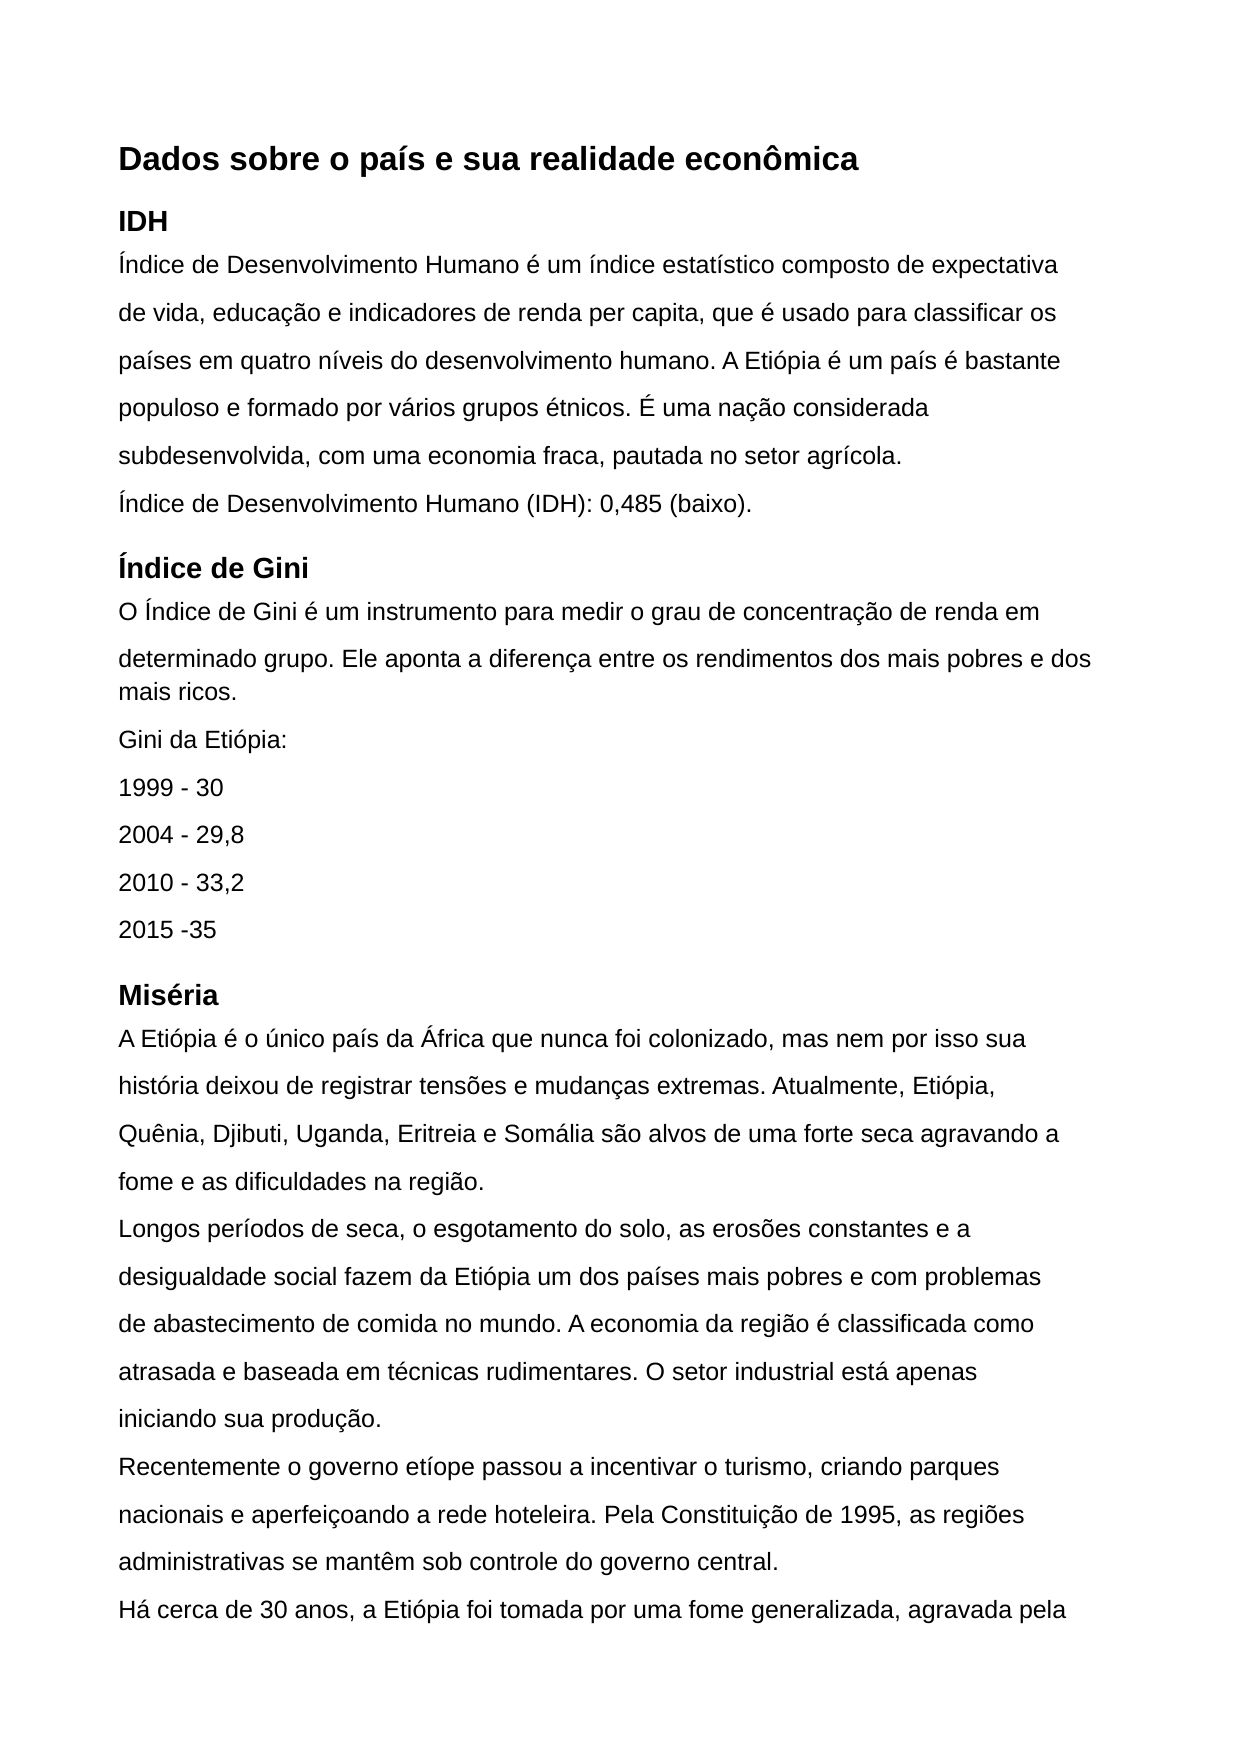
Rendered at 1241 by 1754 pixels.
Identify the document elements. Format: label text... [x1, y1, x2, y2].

subtitle Miséria [118, 978, 1122, 1011]
subtitle Índice de Gini [118, 551, 1122, 584]
text O Índice de Gini é um instrumento para medir o grau de concentração de renda em [118, 597, 1122, 626]
text 2015 -35 [118, 915, 1122, 944]
text Índice de Desenvolvimento Humano é um índice estatístico composto de expectativa [118, 251, 1122, 279]
text A Etiópia é o único país da África que nunca foi colonizado, mas nem por isso sua [118, 1024, 1122, 1052]
text 2004 - 29,8 [118, 820, 1122, 849]
text iniciando sua produção. [118, 1404, 1122, 1433]
text Quênia, Djibuti, Uganda, Eritreia e Somália são alvos de uma forte seca agravando a [118, 1119, 1122, 1148]
text administrativas se mantêm sob controle do governo central. [118, 1547, 1122, 1576]
text Há cerca de 30 anos, a Etiópia foi tomada por uma fome generalizada, agravada pela [118, 1595, 1122, 1624]
text atrasada e baseada em técnicas rudimentares. O setor industrial está apenas [118, 1357, 1122, 1386]
text países em quatro níveis do desenvolvimento humano. A Etiópia é um país é bastante [118, 346, 1122, 374]
subtitle IDH [118, 204, 1122, 238]
text nacionais e aperfeiçoando a rede hoteleira. Pela Constituição de 1995, as regiões [118, 1500, 1122, 1528]
text Gini da Etiópia: [118, 725, 1122, 754]
text fome e as dificuldades na região. [118, 1166, 1122, 1195]
text 2010 - 33,2 [118, 868, 1122, 897]
text 1999 - 30 [118, 773, 1122, 801]
text determinado grupo. Ele aponta a diferença entre os rendimentos dos mais pobres e dos mais ricos. [118, 644, 1122, 706]
text de abastecimento de comida no mundo. A economia da região é classificada como [118, 1309, 1122, 1338]
text Longos períodos de seca, o esgotamento do solo, as erosões constantes e a [118, 1214, 1122, 1243]
text populoso e formado por vários grupos étnicos. É uma nação considerada [118, 393, 1122, 422]
text de vida, educação e indicadores de renda per capita, que é usado para classificar os [118, 298, 1122, 327]
text história deixou de registrar tensões e mudanças extremas. Atualmente, Etiópia, [118, 1071, 1122, 1100]
text Índice de Desenvolvimento Humano (IDH): 0,485 (baixo). [118, 488, 1122, 517]
text desigualdade social fazem da Etiópia um dos países mais pobres e com problemas [118, 1262, 1122, 1290]
text subdesenvolvida, com uma economia fraca, pautada no setor agrícola. [118, 441, 1122, 470]
subtitle Dados sobre o país e sua realidade econômica [118, 139, 1122, 177]
text Recentemente o governo etíope passou a incentivar o turismo, criando parques [118, 1452, 1122, 1481]
